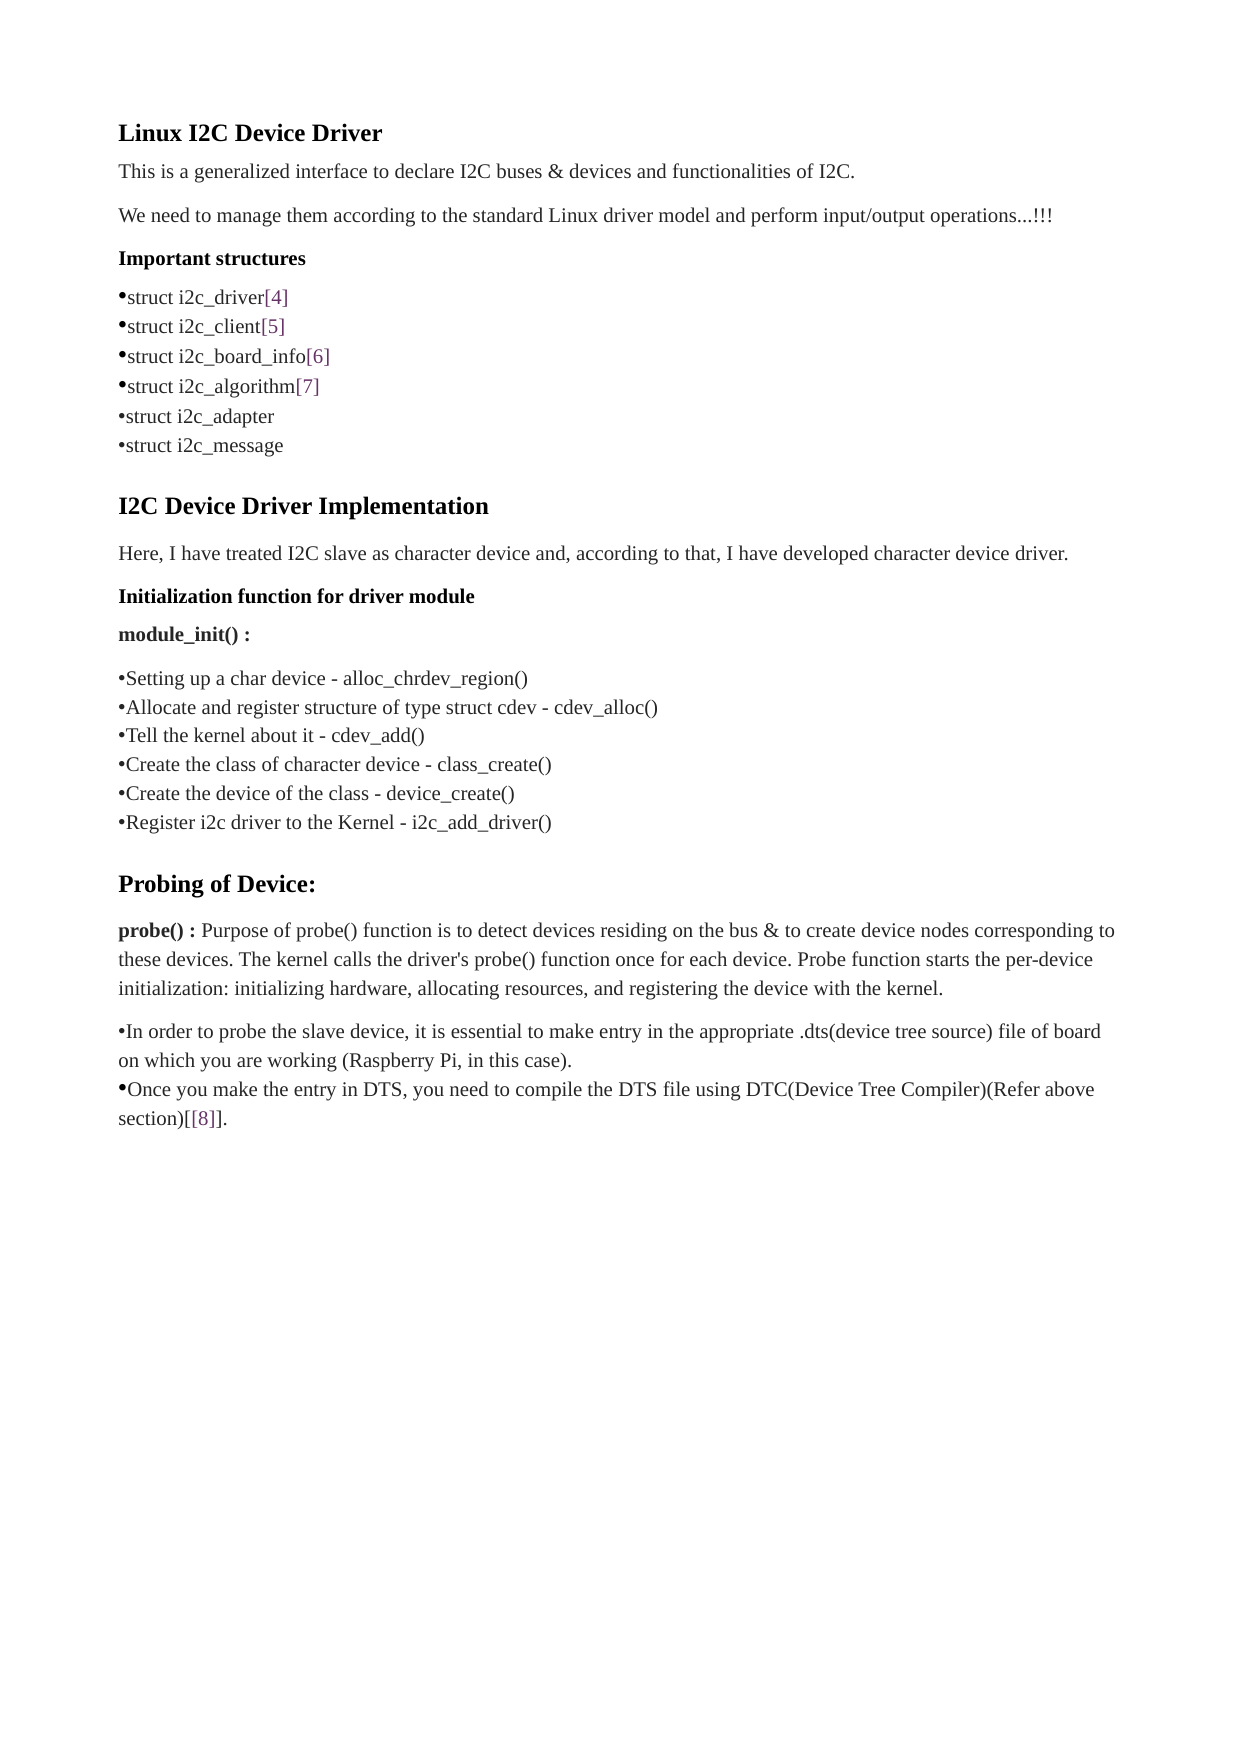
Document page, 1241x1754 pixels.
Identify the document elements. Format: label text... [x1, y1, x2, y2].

list Allocate and register structure of type struct cdev - cdev_alloc() [118, 694, 1122, 719]
subtitle Important structures [118, 246, 1122, 270]
text Probing of Device: [118, 839, 1122, 897]
list In order to probe the slave device, it is essential to make entry in the appropriate .dts(device tree source) file of board on which you are working (Raspberry Pi, in this case). [118, 1019, 1122, 1072]
text We need to manage them according to the standard Linux driver model and perform input/output operations...!!! [118, 203, 1122, 227]
text probe() : Purpose of probe() function is to detect devices residing on the bus & to create device nodes corresponding to these devices. The kernel calls the driver's probe() function once for each device. Probe function starts the per-device initialization: initializing hardware, allocating resources, and registering the device with the kernel. [118, 918, 1122, 999]
list struct i2c_driver[4] [118, 285, 1122, 309]
list Create the device of the class - device_create() [118, 781, 1122, 805]
list struct i2c_message [118, 433, 1122, 457]
list struct i2c_algorithm[7] [118, 374, 1122, 399]
text I2C Device Driver Implementation [118, 462, 1122, 520]
list struct i2c_adapter [118, 404, 1122, 428]
subtitle Linux I2C Device Driver [118, 118, 1122, 147]
list Once you make the entry in DTS, you need to compile the DTS file using DTC(Device Tree Compiler)(Refer above section)[[8]]. [118, 1077, 1122, 1130]
list Register i2c driver to the Kernel - i2c_add_driver() [118, 810, 1122, 834]
list struct i2c_board_info[6] [118, 344, 1122, 369]
text This is a generalized interface to declare I2C buses & devices and functionalities of I2C. [118, 159, 1122, 183]
subtitle Initialization function for driver module [118, 584, 1122, 608]
list Setting up a char device - alloc_chrdev_region() [118, 666, 1122, 690]
list struct i2c_client[5] [118, 314, 1122, 339]
text Here, I have treated I2C slave as character device and, according to that, I have developed character device driver. [118, 540, 1122, 564]
list Tell the kernel about it - cdev_add() [118, 723, 1122, 747]
text module_init() : [118, 622, 1122, 646]
list Create the class of character device - class_create() [118, 752, 1122, 776]
